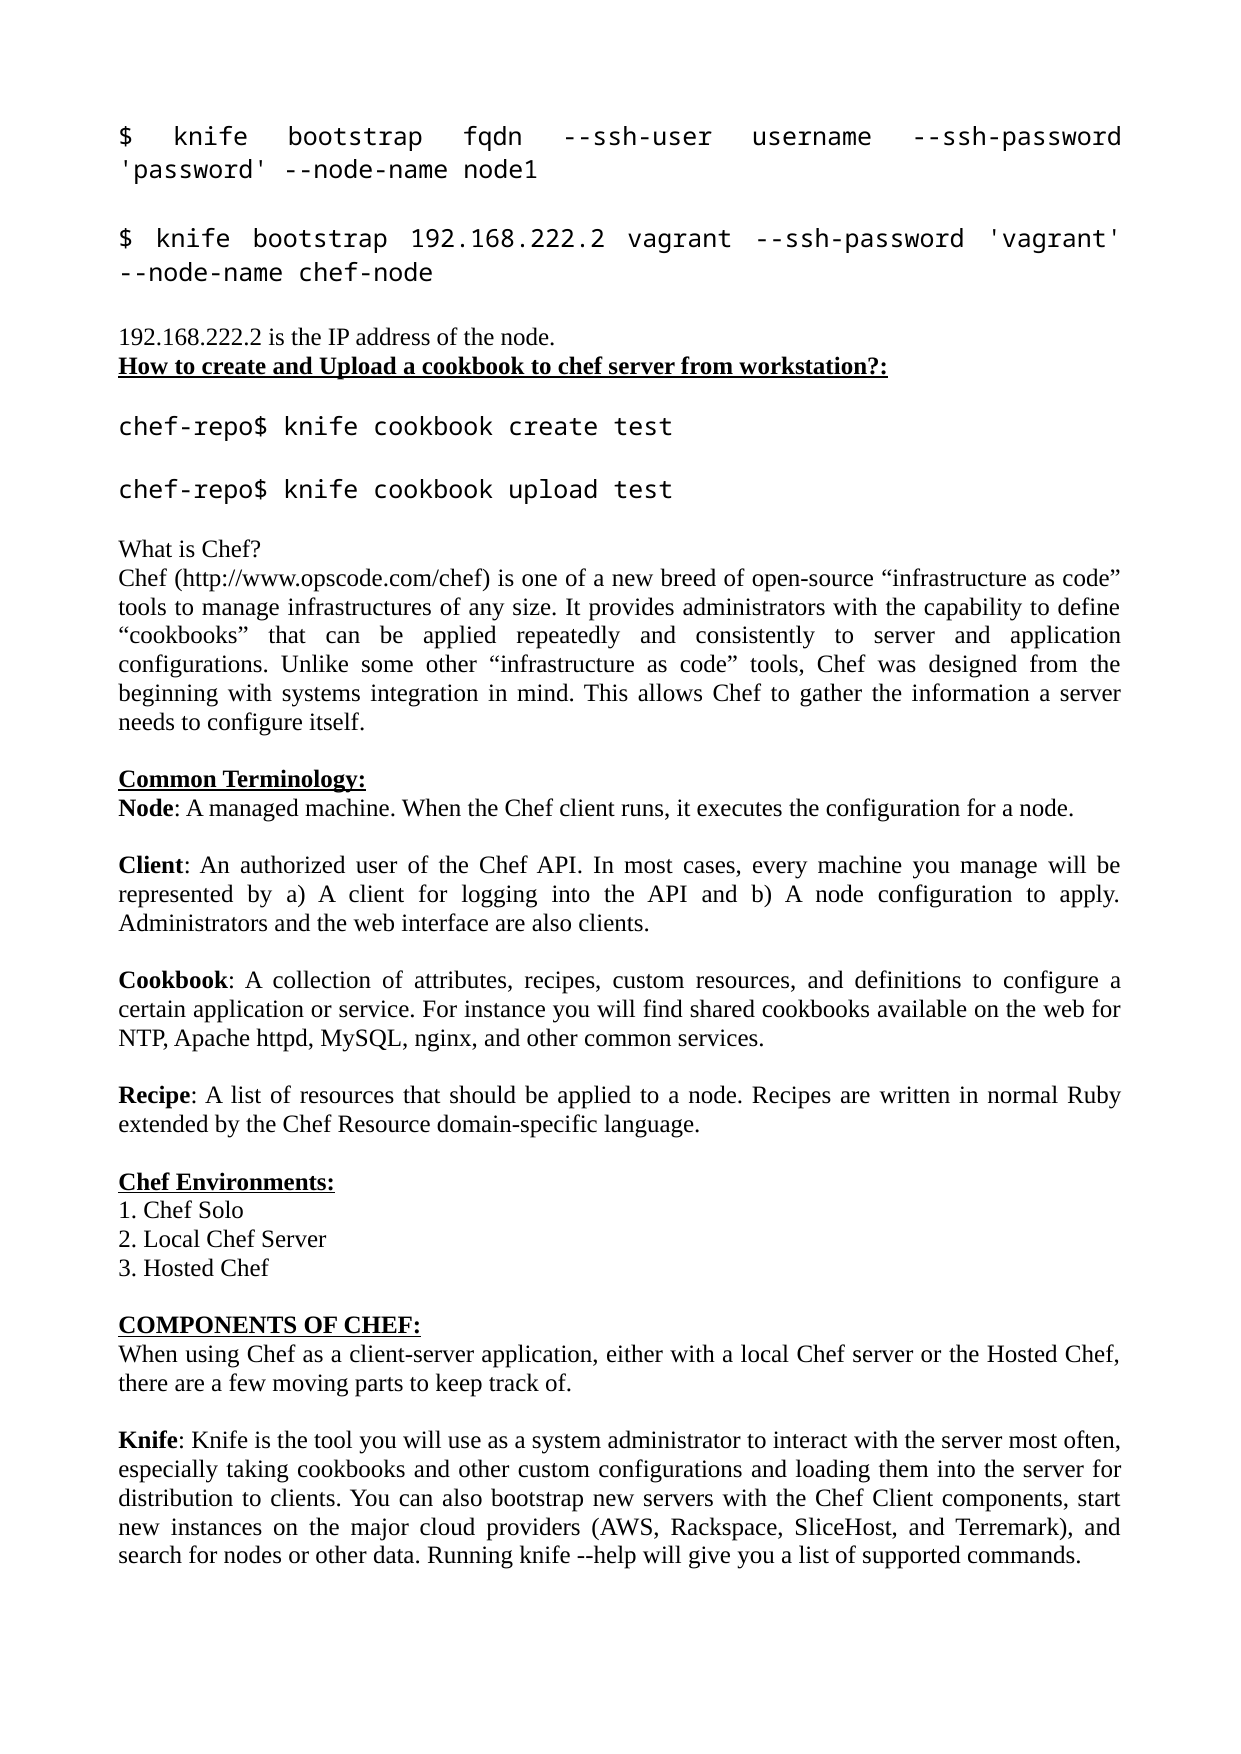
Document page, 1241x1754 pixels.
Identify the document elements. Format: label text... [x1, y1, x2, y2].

text 192.168.222.2 is the IP address of the node. [118, 322, 1122, 351]
text Cookbook: A collection of attributes, recipes, custom resources, and definitions to configure a certain application or service. For instance you will find shared cookbooks available on the web for NTP, Apache httpd, MySQL, nginx, and other common services. [118, 966, 1122, 1052]
text What is Chef? [118, 534, 1122, 563]
text $ knife bootstrap 192.168.222.2 vagrant --ssh-password 'vagrant' --node-name chef-node [118, 220, 1122, 288]
text When using Chef as a client-server application, either with a local Chef server or the Hosted Chef, there are a few moving parts to keep track of. [118, 1339, 1122, 1397]
text $ knife bootstrap fqdn --ssh-user username --ssh-password 'password' --node-name node1 [118, 118, 1122, 186]
text Chef (http://www.opscode.com/chef) is one of a new breed of open-source “infrastructure as code” tools to manage infrastructures of any size. It provides administrators with the capability to define “cookbooks” that can be applied repeatedly and consistently to server and application configurations. Unlike some other “infrastructure as code” tools, Chef was designed from the beginning with systems integration in mind. This allows Chef to gather the information a server needs to configure itself. [118, 563, 1122, 736]
text chef-repo$ knife cookbook create test [118, 409, 1122, 443]
text 3. Hosted Chef [118, 1253, 1122, 1282]
text Client: An authorized user of the Chef API. In most cases, every machine you manage will be represented by a) A client for logging into the API and b) A node configuration to apply. Administrators and the web interface are also clients. [118, 851, 1122, 937]
text Common Terminology: [118, 764, 1122, 793]
text How to create and Upload a cookbook to chef server from workstation?: [118, 351, 1122, 380]
text Chef Environments: [118, 1167, 1122, 1196]
text COMPONENTS OF CHEF: [118, 1311, 1122, 1339]
text 1. Chef Solo [118, 1196, 1122, 1224]
text 2. Local Chef Server [118, 1224, 1122, 1253]
text Recipe: A list of resources that should be applied to a node. Recipes are written in normal Ruby extended by the Chef Resource domain-specific language. [118, 1081, 1122, 1138]
text Knife: Knife is the tool you will use as a system administrator to interact with the server most often, especially taking cookbooks and other custom configurations and loading them into the server for distribution to clients. You can also bootstrap new servers with the Chef Client components, start new instances on the major cloud providers (AWS, Rackspace, SliceHost, and Terremark), and search for nodes or other data. Running knife --help will give you a list of supported commands. [118, 1426, 1122, 1569]
text chef-repo$ knife cookbook upload test [118, 472, 1122, 506]
text Node: A managed machine. When the Chef client runs, it executes the configuration for a node. [118, 793, 1122, 822]
